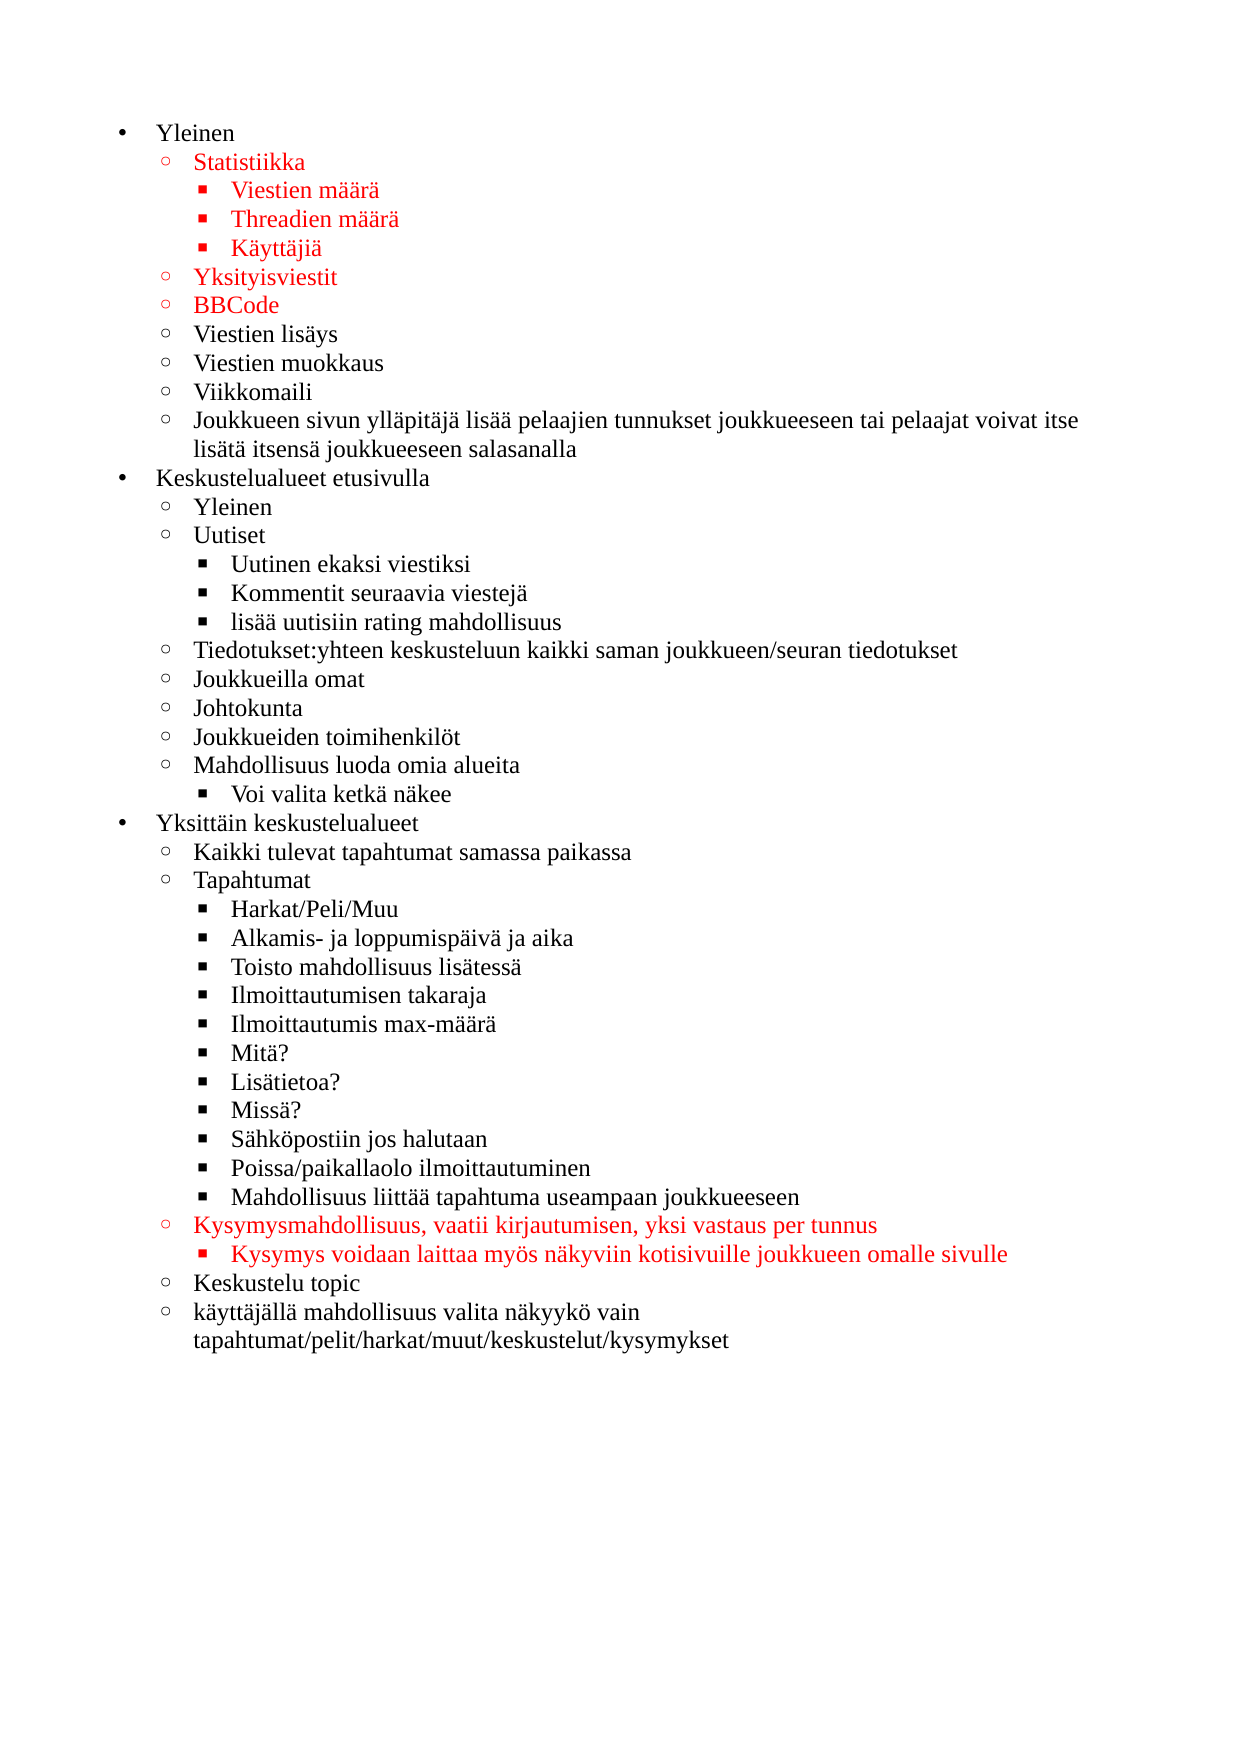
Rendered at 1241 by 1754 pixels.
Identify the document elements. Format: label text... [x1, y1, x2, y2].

list Yksittäin keskustelualueet [118, 808, 1122, 837]
list Keskustelualueet etusivulla [118, 463, 1122, 492]
list Johtokunta [156, 693, 1122, 722]
list Mahdollisuus liittää tapahtuma useampaan joukkueeseen [193, 1182, 1122, 1211]
list Joukkueen sivun ylläpitäjä lisää pelaajien tunnukset joukkueeseen tai pelaajat voivat itse lisätä itsensä joukkueeseen salasanalla [156, 406, 1122, 463]
list Missä? [193, 1096, 1122, 1124]
list Uutiset [156, 521, 1122, 549]
list Keskustelu topic [156, 1268, 1122, 1297]
list Joukkueiden toimihenkilöt [156, 722, 1122, 751]
list Lisätietoa? [193, 1067, 1122, 1096]
list Joukkueilla omat [156, 664, 1122, 693]
list Viestien lisäys [156, 319, 1122, 348]
list Alkamis- ja loppumispäivä ja aika [193, 923, 1122, 952]
list Kysymysmahdollisuus, vaatii kirjautumisen, yksi vastaus per tunnus [156, 1211, 1122, 1239]
list Poissa/paikallaolo ilmoittautuminen [193, 1153, 1122, 1182]
list Ilmoittautumis max-määrä [193, 1009, 1122, 1038]
list Voi valita ketkä näkee [193, 779, 1122, 808]
list Uutinen ekaksi viestiksi [193, 549, 1122, 578]
list Käyttäjiä [193, 233, 1122, 262]
list lisää uutisiin rating mahdollisuus [193, 607, 1122, 636]
list Yleinen [156, 492, 1122, 521]
list Viikkomaili [156, 377, 1122, 406]
list Tapahtumat [156, 866, 1122, 894]
list Kommentit seuraavia viestejä [193, 578, 1122, 607]
list Statistiikka [156, 147, 1122, 176]
list Kysymys voidaan laittaa myös näkyviin kotisivuille joukkueen omalle sivulle [193, 1239, 1122, 1268]
list BBCode [156, 291, 1122, 319]
list Toisto mahdollisuus lisätessä [193, 952, 1122, 981]
list Harkat/Peli/Muu [193, 894, 1122, 923]
list Yleinen [118, 118, 1122, 147]
list käyttäjällä mahdollisuus valita näkyykö vain tapahtumat/pelit/harkat/muut/keskustelut/kysymykset [156, 1297, 1122, 1354]
list Kaikki tulevat tapahtumat samassa paikassa [156, 837, 1122, 866]
list Viestien määrä [193, 176, 1122, 204]
list Sähköpostiin jos halutaan [193, 1124, 1122, 1153]
list Ilmoittautumisen takaraja [193, 981, 1122, 1009]
list Threadien määrä [193, 204, 1122, 233]
list Mahdollisuus luoda omia alueita [156, 751, 1122, 779]
list Mitä? [193, 1038, 1122, 1067]
list Viestien muokkaus [156, 348, 1122, 377]
list Tiedotukset:yhteen keskusteluun kaikki saman joukkueen/seuran tiedotukset [156, 636, 1122, 664]
list Yksityisviestit [156, 262, 1122, 291]
